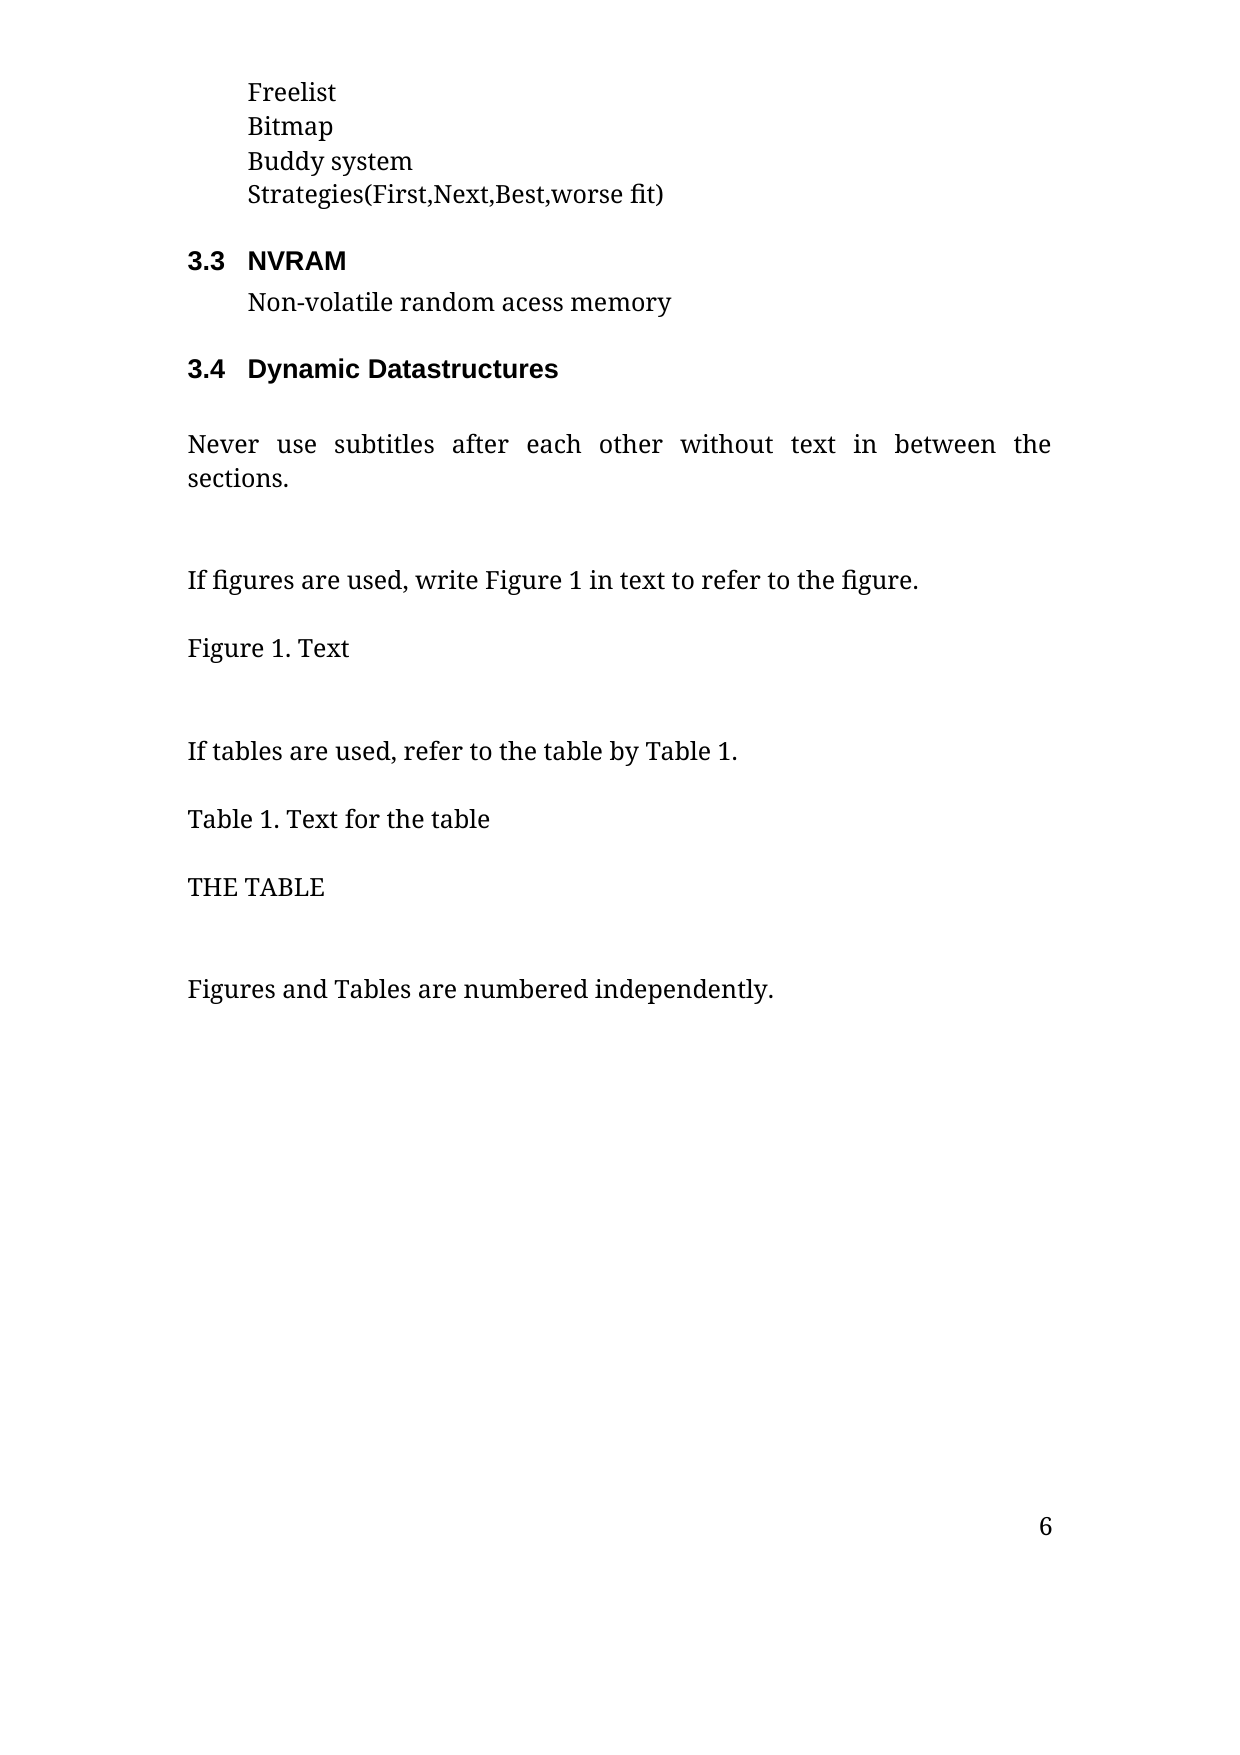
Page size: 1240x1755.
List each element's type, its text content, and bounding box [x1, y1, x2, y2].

text If figures are used, write Figure 1 in text to refer to the figure. [187, 563, 1052, 597]
subtitle NVRAM [187, 245, 1052, 277]
text Figure 1. Text [187, 631, 1052, 665]
subtitle Dynamic Datastructures [187, 353, 1052, 384]
text Strategies(First,Next,Best,worse fit) [187, 177, 1052, 211]
text Buddy system [187, 143, 1052, 177]
text Non-volatile random acess memory [247, 285, 1052, 319]
text Table 1. Text for the table [187, 801, 1052, 835]
text Figures and Tables are numbered independently. [187, 972, 1052, 1006]
text THE TABLE [187, 869, 1052, 903]
text Never use subtitles after each other without text in between the sections. [187, 427, 1052, 495]
text If tables are used, refer to the table by Table 1. [187, 733, 1052, 767]
text Bitmap [187, 109, 1052, 143]
text Freelist [187, 75, 1052, 109]
